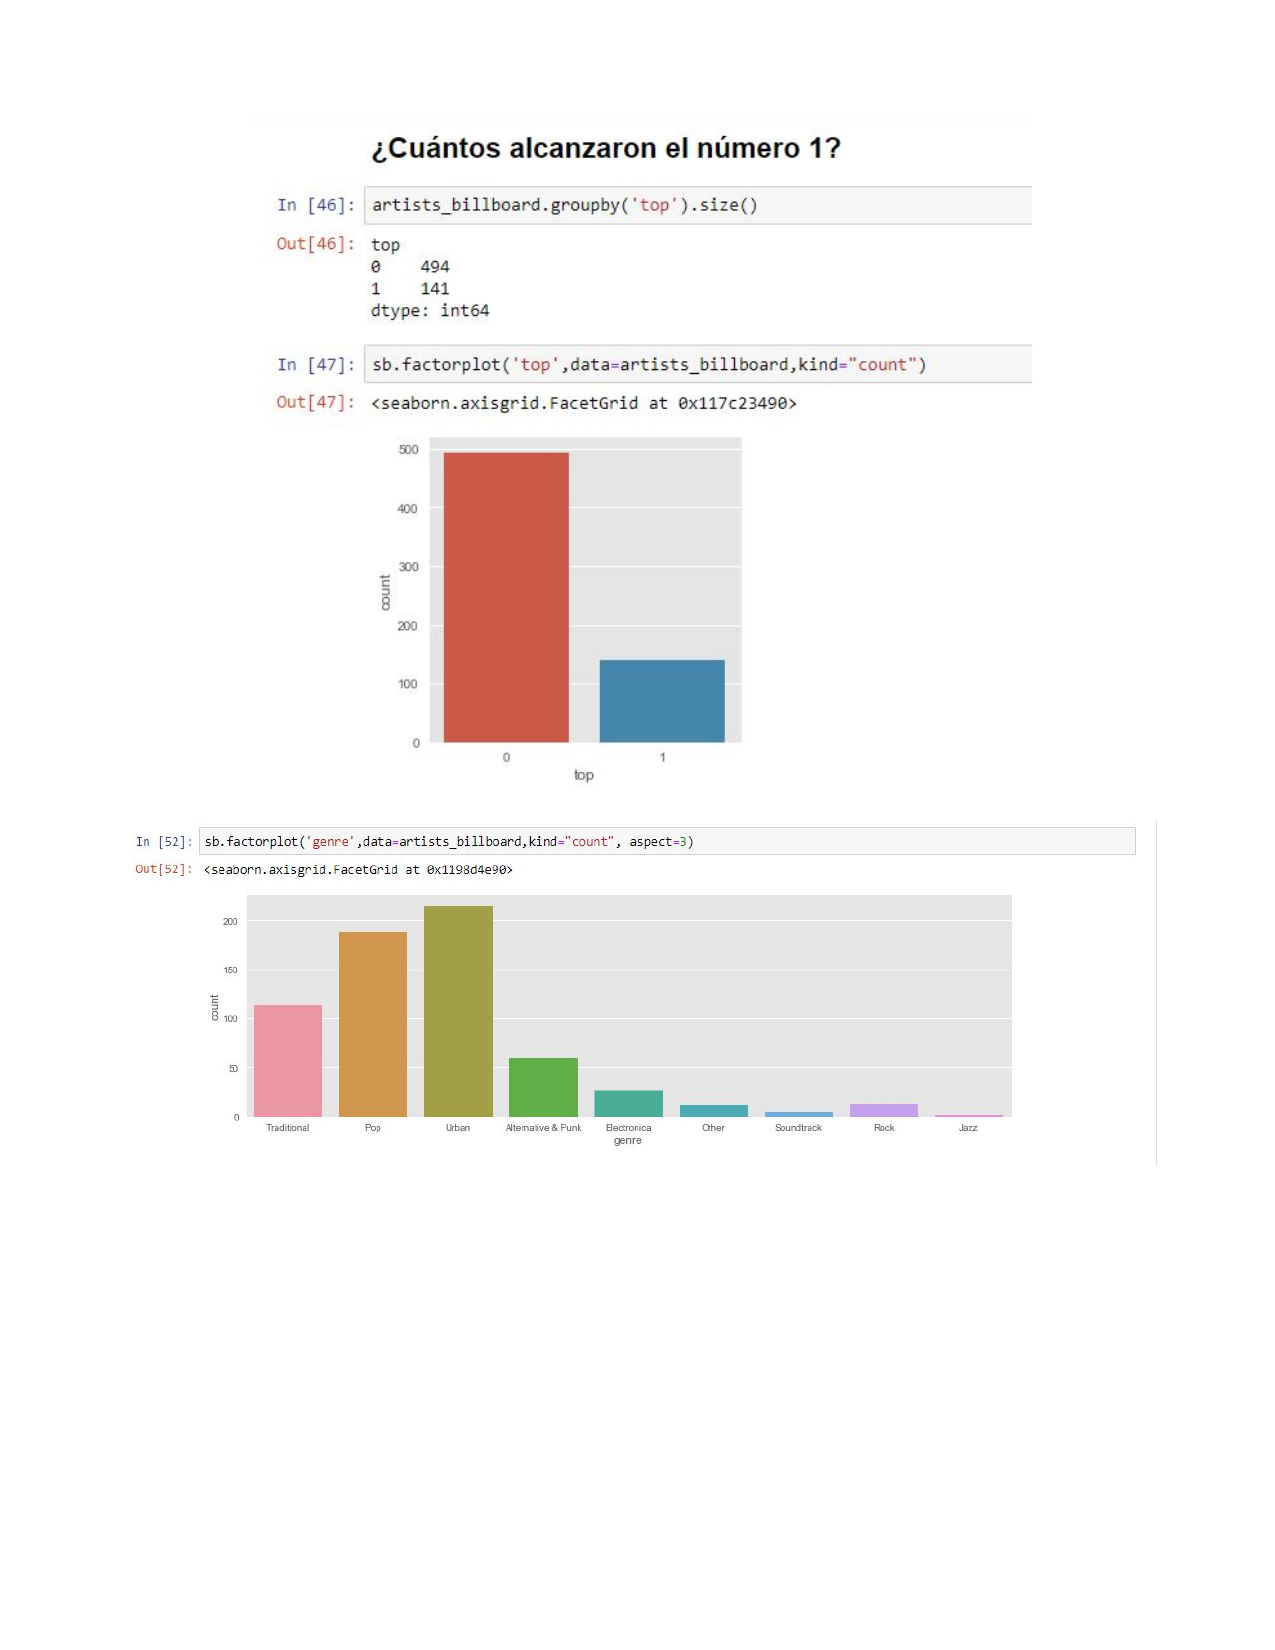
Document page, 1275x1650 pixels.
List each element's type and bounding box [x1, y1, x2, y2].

picture [118, 820, 1157, 1166]
picture [243, 118, 1033, 816]
